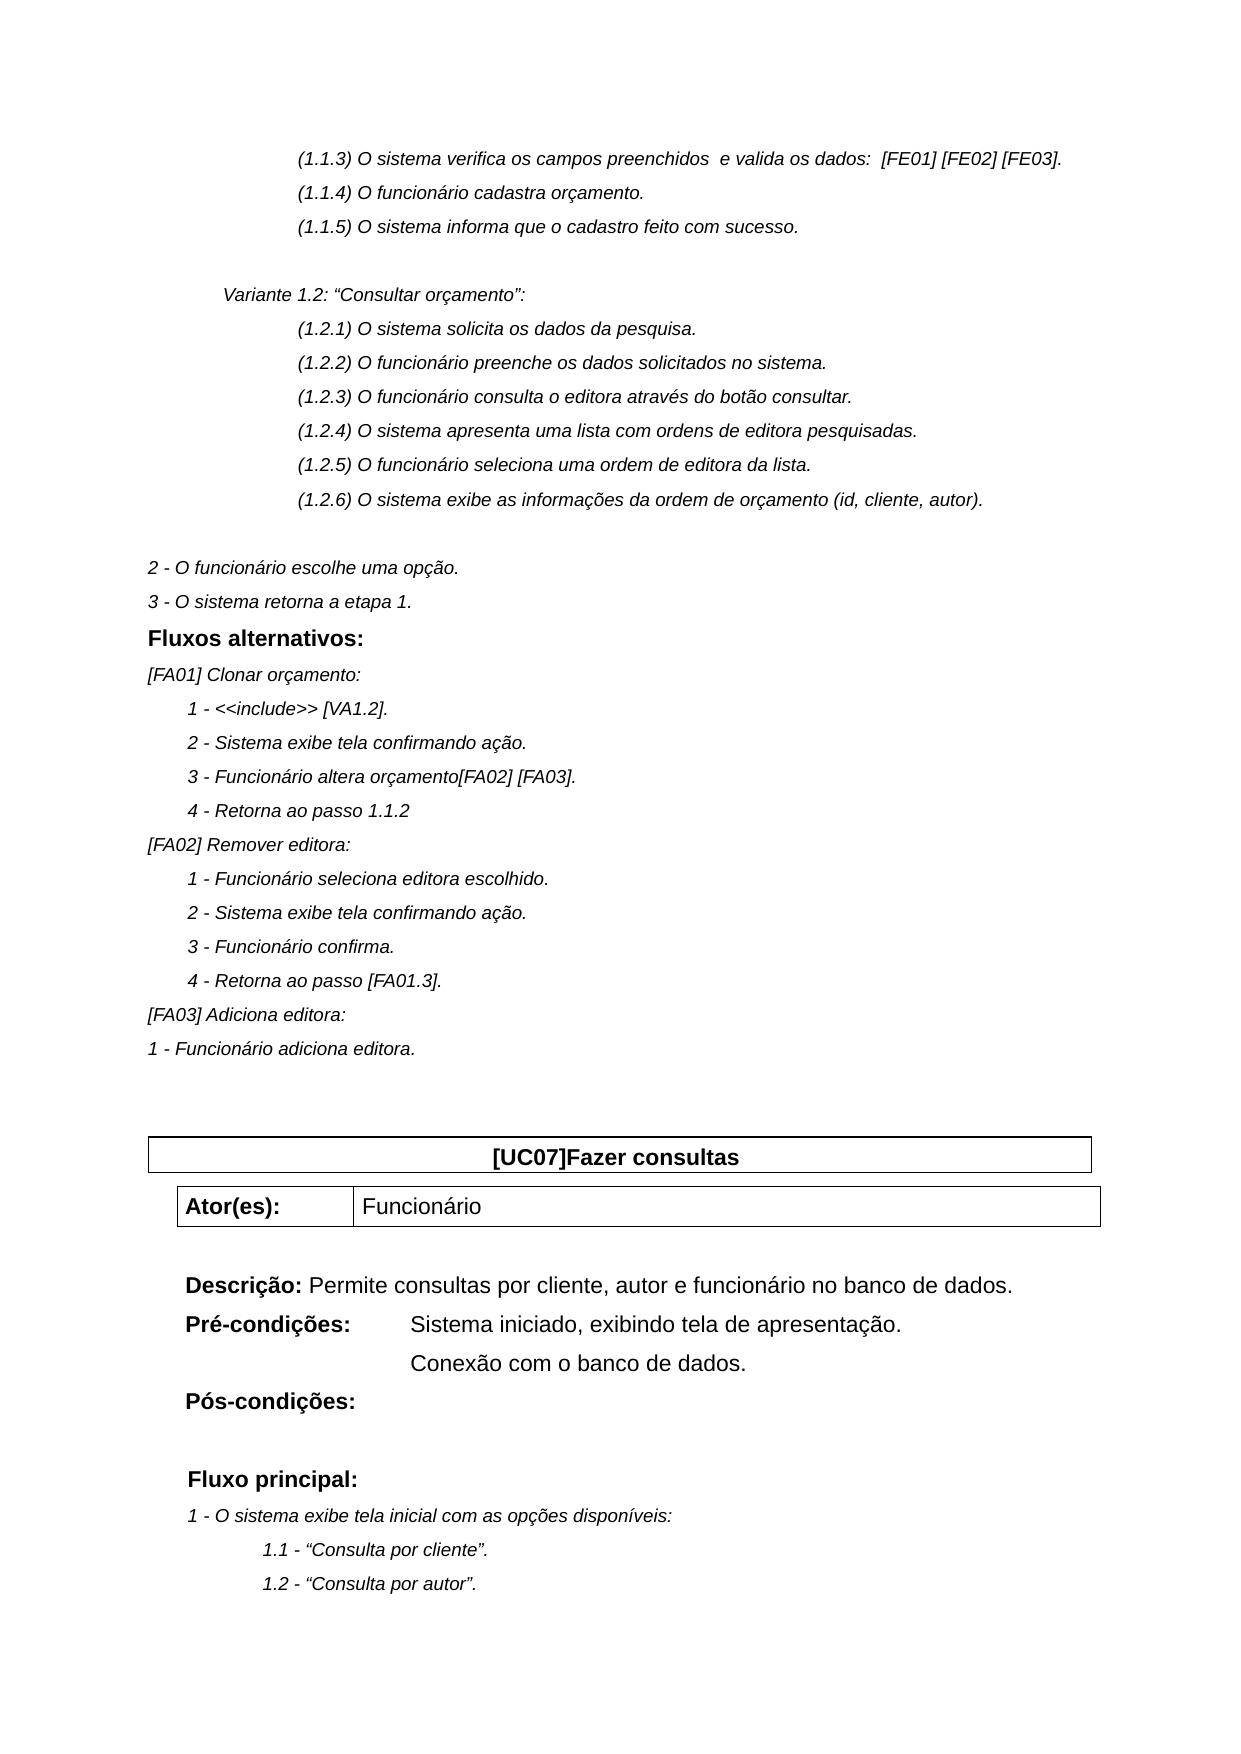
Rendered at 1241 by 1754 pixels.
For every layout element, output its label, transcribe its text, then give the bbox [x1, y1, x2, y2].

text (1.1.5) O sistema informa que o cadastro feito com sucesso. [148, 216, 1092, 237]
text Fluxo principal: [187, 1466, 1092, 1492]
text 4 - Retorna ao passo [FA01.3]. [187, 970, 1092, 992]
text [FA01] Clonar orçamento: [148, 663, 1092, 685]
text 2 - Sistema exibe tela confirmando ação. [187, 902, 1092, 923]
text Conexão com o banco de dados. [185, 1349, 1092, 1376]
text [FA03] Adiciona editora: [148, 1004, 1092, 1026]
text [UC07]Fazer consultas [149, 1138, 1091, 1172]
text 1 - <<include>> [VA1.2]. [187, 697, 1092, 719]
text (1.2.5) O funcionário seleciona uma ordem de editora da lista. [148, 454, 1092, 476]
text Descrição: Permite consultas por cliente, autor e funcionário no banco de dados. [185, 1272, 1092, 1298]
text 1.1 - “Consulta por cliente”. [187, 1539, 1092, 1561]
text Pós-condições: [185, 1388, 1092, 1415]
text 3 - Funcionário altera orçamento[FA02] [FA03]. [187, 766, 1092, 787]
text 2 - Sistema exibe tela confirmando ação. [187, 732, 1092, 753]
text 1.2 - “Consulta por autor”. [187, 1573, 1092, 1594]
text 4 - Retorna ao passo 1.1.2 [187, 800, 1092, 821]
text Pré-condições: Sistema iniciado, exibindo tela de apresentação. [185, 1311, 1092, 1337]
text (1.2.1) O sistema solicita os dados da pesquisa. [148, 318, 1092, 339]
text Fluxos alternativos: [148, 624, 1092, 651]
text (1.2.4) O sistema apresenta uma lista com ordens de editora pesquisadas. [148, 420, 1092, 442]
text 2 - O funcionário escolhe uma opção. [148, 556, 1092, 578]
text 1 - O sistema exibe tela inicial com as opções disponíveis: [187, 1505, 1092, 1526]
text 1 - Funcionário adiciona editora. [148, 1038, 1092, 1060]
text (1.2.2) O funcionário preenche os dados solicitados no sistema. [148, 352, 1092, 374]
text 3 - Funcionário confirma. [187, 936, 1092, 957]
text Variante 1.2: “Consultar orçamento”: [148, 284, 1092, 306]
text 1 - Funcionário seleciona editora escolhido. [187, 868, 1092, 889]
table_header Ator(es): [178, 1187, 353, 1226]
text (1.2.6) O sistema exibe as informações da ordem de orçamento (id, cliente, autor). [148, 488, 1092, 510]
table_header Funcionário [354, 1187, 1100, 1226]
text [FA02] Remover editora: [148, 834, 1092, 855]
text (1.1.4) O funcionário cadastra orçamento. [148, 182, 1092, 203]
text (1.1.3) O sistema verifica os campos preenchidos e valida os dados: [FE01] [FE02] [FE03]. [148, 148, 1092, 169]
text 3 - O sistema retorna a etapa 1. [148, 591, 1092, 612]
text (1.2.3) O funcionário consulta o editora através do botão consultar. [148, 386, 1092, 408]
